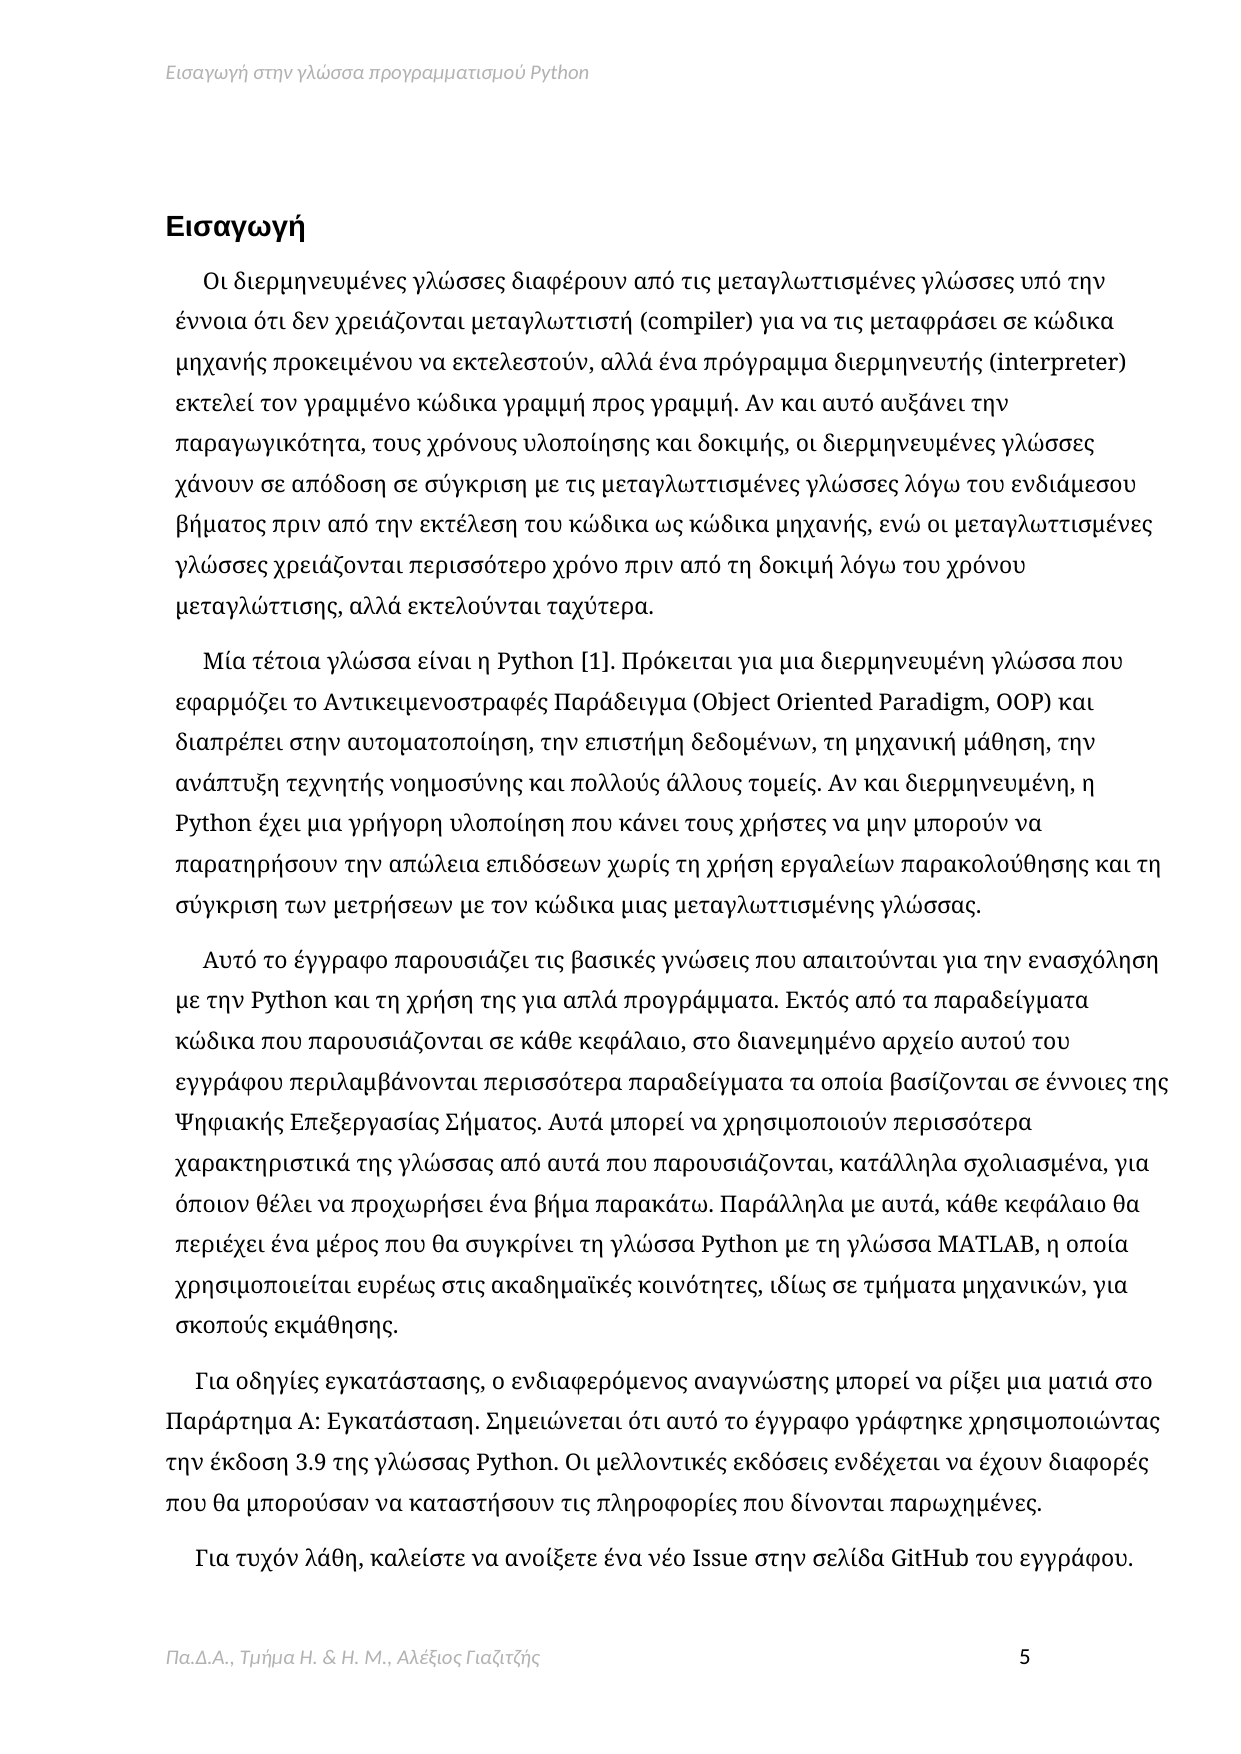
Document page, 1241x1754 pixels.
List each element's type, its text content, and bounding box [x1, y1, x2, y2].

subtitle Εισαγωγή [165, 208, 1169, 242]
text Αυτό το έγγραφο παρουσιάζει τις βασικές γνώσεις που απαιτούνται για την ενασχόληση με την Python και τη χρήση της για απλά προγράμματα. Εκτός από τα παραδείγματα κώδικα που παρουσιάζονται σε κάθε κεφάλαιο, στο διανεμημένο αρχείο αυτού του εγγράφου περιλαμβάνονται περισσότερα παραδείγματα τα οποία βασίζονται σε έννοιες της Ψηφιακής Επεξεργασίας Σήματος. Αυτά μπορεί να χρησιμοποιούν περισσότερα χαρακτηριστικά της γλώσσας από αυτά που παρουσιάζονται, κατάλληλα σχολιασμένα, για όποιον θέλει να προχωρήσει ένα βήμα παρακάτω. Παράλληλα με αυτά, κάθε κεφάλαιο θα περιέχει ένα μέρος που θα συγκρίνει τη γλώσσα Python με τη γλώσσα MATLAB, η οποία χρησιμοποιείται ευρέως στις ακαδημαϊκές κοινότητες, ιδίως σε τμήματα μηχανικών, για σκοπούς εκμάθησης. [175, 944, 1169, 1341]
text Για οδηγίες εγκατάστασης, ο ενδιαφερόμενος αναγνώστης μπορεί να ρίξει μια ματιά στο Παράρτημα A: Εγκατάσταση. Σημειώνεται ότι αυτό το έγγραφο γράφτηκε χρησιμοποιώντας την έκδοση 3.9 της γλώσσας Python. Οι μελλοντικές εκδόσεις ενδέχεται να έχουν διαφορές που θα μπορούσαν να καταστήσουν τις πληροφορίες που δίνονται παρωχημένες. [165, 1364, 1169, 1518]
text Οι διερμηνευμένες γλώσσες διαφέρουν από τις μεταγλωττισμένες γλώσσες υπό την έννοια ότι δεν χρειάζονται μεταγλωττιστή (compiler) για να τις μεταφράσει σε κώδικα μηχανής προκειμένου να εκτελεστούν, αλλά ένα πρόγραμμα διερμηνευτής (interpreter) εκτελεί τον γραμμένο κώδικα γραμμή προς γραμμή. Αν και αυτό αυξάνει την παραγωγικότητα, τους χρόνους υλοποίησης και δοκιμής, οι διερμηνευμένες γλώσσες χάνουν σε απόδοση σε σύγκριση με τις μεταγλωττισμένες γλώσσες λόγω του ενδιάμεσου βήματος πριν από την εκτέλεση του κώδικα ως κώδικα μηχανής, ενώ οι μεταγλωττισμένες γλώσσες χρειάζονται περισσότερο χρόνο πριν από τη δοκιμή λόγω του χρόνου μεταγλώττισης, αλλά εκτελούνται ταχύτερα. [175, 264, 1169, 621]
text Για τυχόν λάθη, καλείστε να ανοίξετε ένα νέο Issue στην σελίδα GitHub του εγγράφου. [165, 1542, 1169, 1573]
text Μία τέτοια γλώσσα είναι η Python [1]. Πρόκειται για μια διερμηνευμένη γλώσσα που εφαρμόζει το Αντικειμενοστραφές Παράδειγμα (Object Oriented Paradigm, OOP) και διαπρέπει στην αυτοματοποίηση, την επιστήμη δεδομένων, τη μηχανική μάθηση, την ανάπτυξη τεχνητής νοημοσύνης και πολλούς άλλους τομείς. Αν και διερμηνευμένη, η Python έχει μια γρήγορη υλοποίηση που κάνει τους χρήστες να μην μπορούν να παρατηρήσουν την απώλεια επιδόσεων χωρίς τη χρήση εργαλείων παρακολούθησης και τη σύγκριση των μετρήσεων με τον κώδικα μιας μεταγλωττισμένης γλώσσας. [175, 645, 1169, 920]
